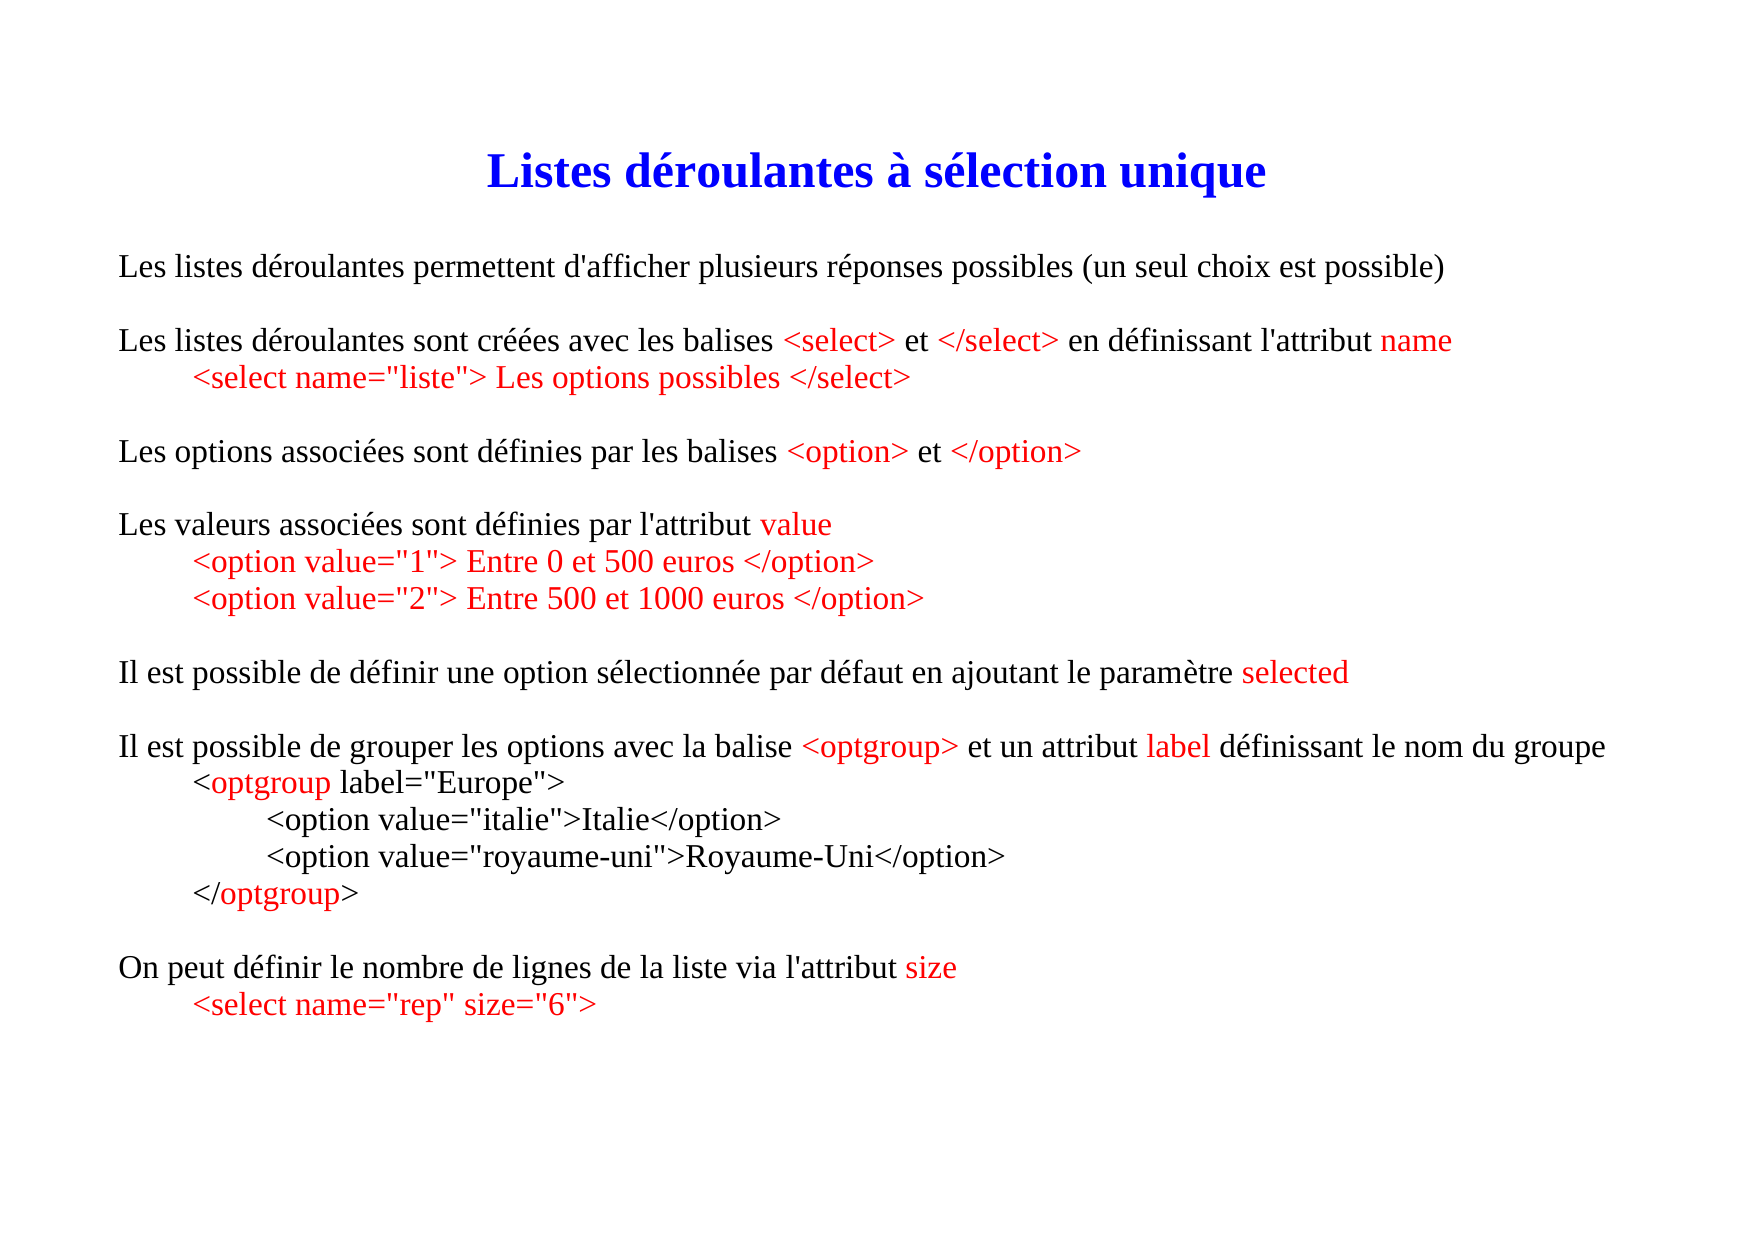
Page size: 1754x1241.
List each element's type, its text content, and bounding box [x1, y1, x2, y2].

text </optgroup> [118, 875, 1636, 912]
text <option value="royaume-uni">Royaume-Uni</option> [118, 838, 1636, 875]
text <option value="2"> Entre 500 et 1000 euros </option> [118, 580, 1636, 617]
text <option value="italie">Italie</option> [118, 801, 1636, 838]
text Les listes déroulantes sont créées avec les balises <select> et </select> en définissant l'attribut name [118, 322, 1636, 358]
subtitle Listes déroulantes à sélection unique [118, 143, 1636, 198]
text Les valeurs associées sont définies par l'attribut value [118, 506, 1636, 543]
text <option value="1"> Entre 0 et 500 euros </option> [118, 543, 1636, 580]
text Les options associées sont définies par les balises <option> et </option> [118, 432, 1636, 469]
text Il est possible de définir une option sélectionnée par défaut en ajoutant le paramètre selected [118, 653, 1636, 690]
text <select name="rep" size="6"> [118, 985, 1636, 1022]
text <select name="liste"> Les options possibles </select> [118, 358, 1636, 395]
text <optgroup label="Europe"> [118, 764, 1636, 801]
text Les listes déroulantes permettent d'afficher plusieurs réponses possibles (un seul choix est possible) [118, 248, 1636, 285]
text Il est possible de grouper les options avec la balise <optgroup> et un attribut label définissant le nom du groupe [118, 727, 1636, 764]
text On peut définir le nombre de lignes de la liste via l'attribut size [118, 948, 1636, 985]
